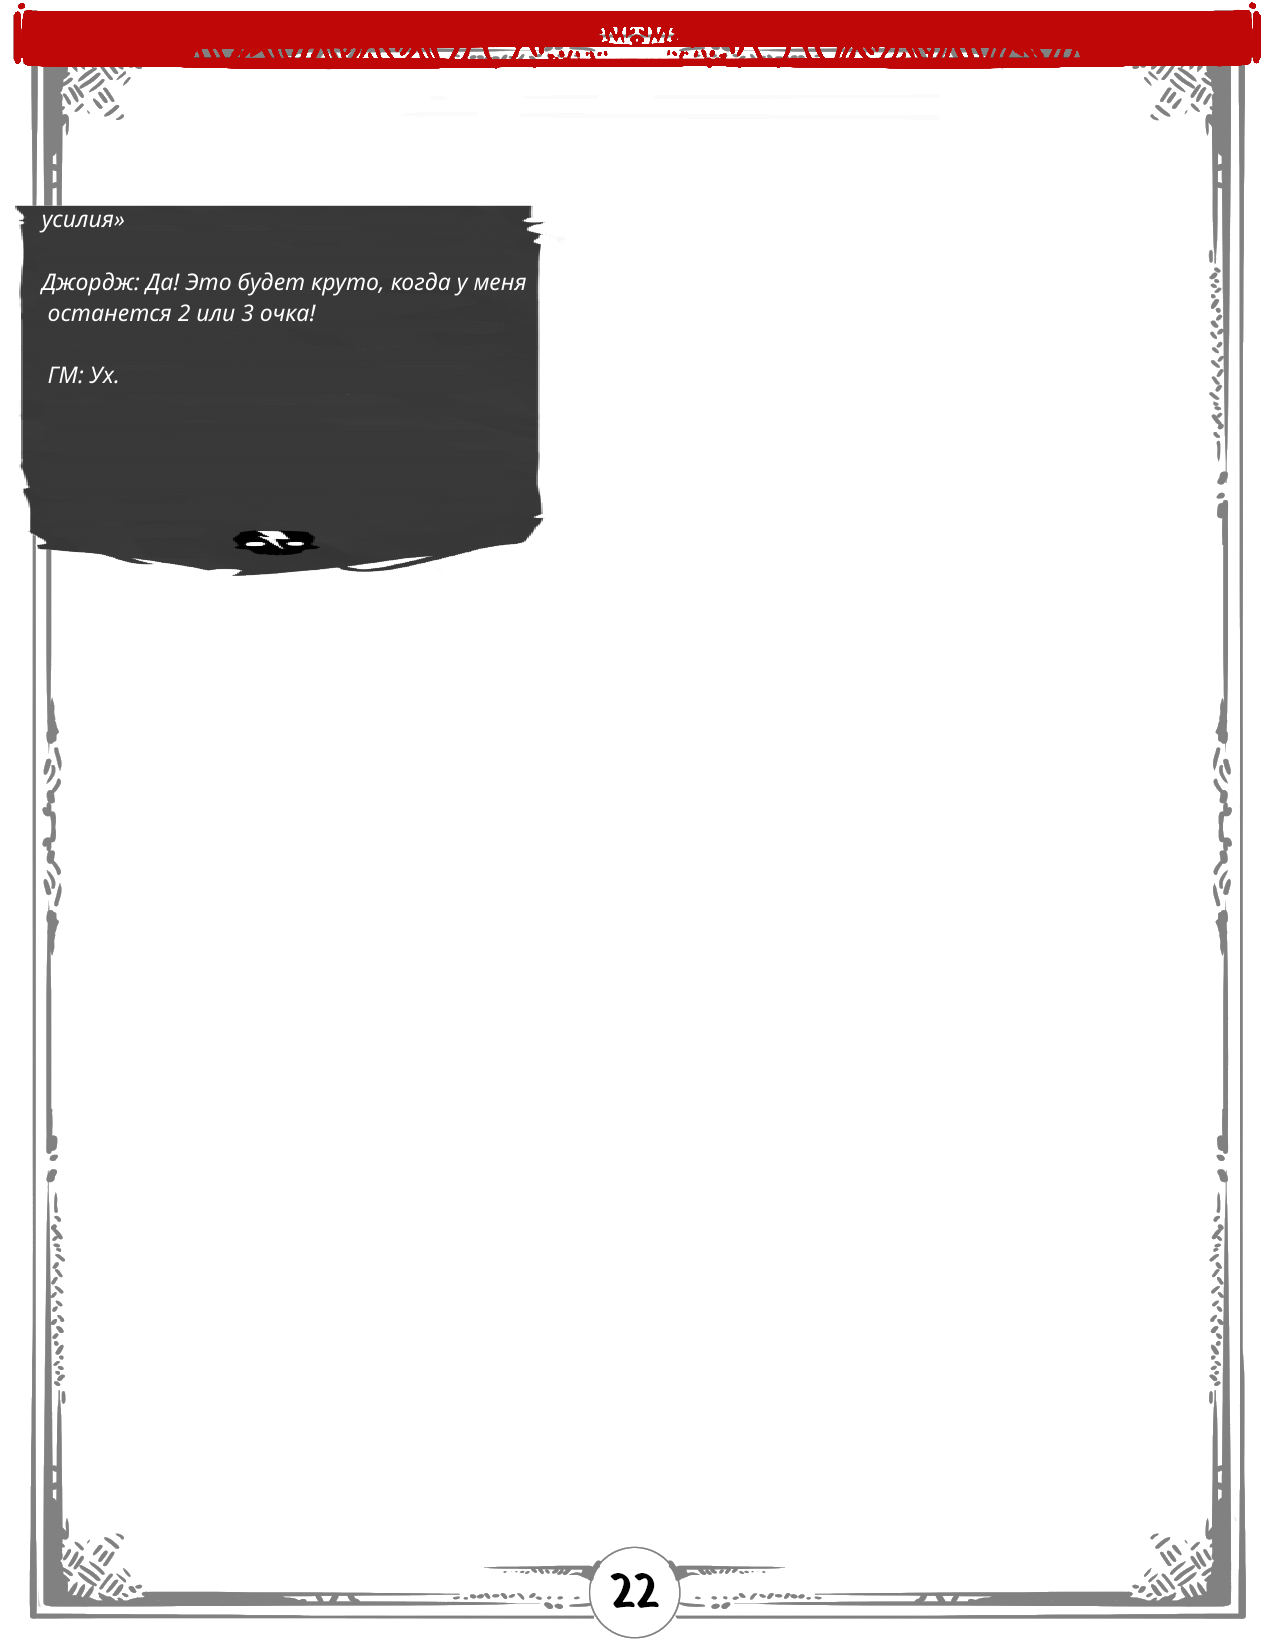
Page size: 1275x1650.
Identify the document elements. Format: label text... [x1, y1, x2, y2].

picture [0, 0, 1275, 1647]
text усилия» Джордж: Да! Это будет круто, когда у меня останется 2 или 3 очка! ГМ: Ух. [0, 203, 564, 578]
